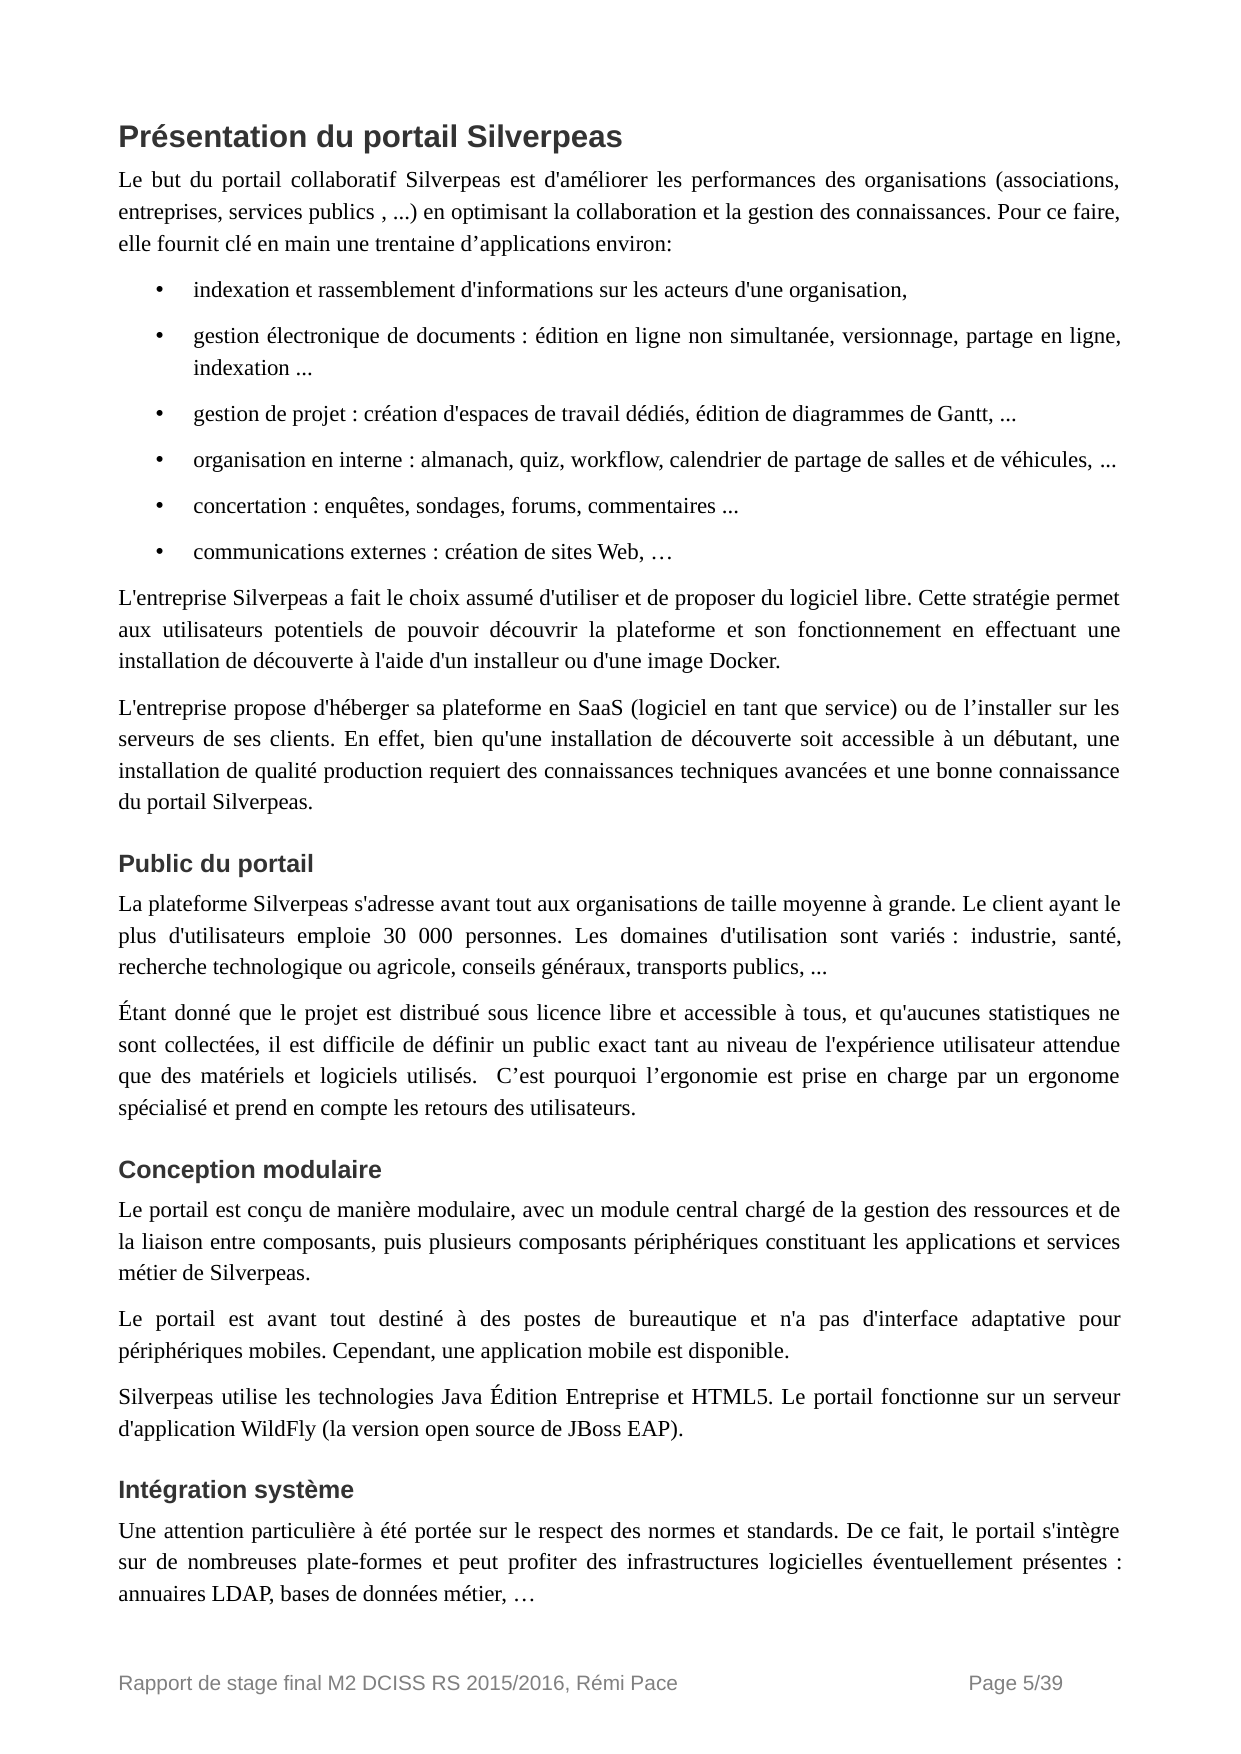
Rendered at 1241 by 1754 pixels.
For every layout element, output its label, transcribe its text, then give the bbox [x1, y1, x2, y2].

subtitle Présentation du portail Silverpeas [118, 118, 1122, 154]
text Le portail est avant tout destiné à des postes de bureautique et n'a pas d'interface adaptative pour périphériques mobiles. Cependant, une application mobile est disponible. [118, 1305, 1122, 1363]
text L'entreprise propose d'héberger sa plateforme en SaaS (logiciel en tant que service) ou de l’installer sur les serveurs de ses clients. En effet, bien qu'une installation de découverte soit accessible à un débutant, une installation de qualité production requiert des connaissances techniques avancées et une bonne connaissance du portail Silverpeas. [118, 693, 1122, 814]
text Étant donné que le projet est distribué sous licence libre et accessible à tous, et qu'aucunes statistiques ne sont collectées, il est difficile de définir un public exact tant au niveau de l'expérience utilisateur attendue que des matériels et logiciels utilisés. C’est pourquoi l’ergonomie est prise en charge par un ergonome spécialisé et prend en compte les retours des utilisateurs. [118, 999, 1122, 1121]
text Une attention particulière à été portée sur le respect des normes et standards. De ce fait, le portail s'intègre sur de nombreuses plate-formes et peut profiter des infrastructures logicielles éventuellement présentes : annuaires LDAP, bases de données métier, … [118, 1517, 1122, 1606]
text Le but du portail collaboratif Silverpeas est d'améliorer les performances des organisations (associations, entreprises, services publics , ...) en optimisant la collaboration et la gestion des connaissances. Pour ce faire, elle fournit clé en main une trentaine d’applications environ: [118, 167, 1122, 256]
list concertation : enquêtes, sondages, forums, commentaires ... [156, 492, 1122, 518]
text Silverpeas utilise les technologies Java Édition Entreprise et HTML5. Le portail fonctionne sur un serveur d'application WildFly (la version open source de JBoss EAP). [118, 1383, 1122, 1441]
text Le portail est conçu de manière modulaire, avec un module central chargé de la gestion des ressources et de la liaison entre composants, puis plusieurs composants périphériques constituant les applications et services métier de Silverpeas. [118, 1196, 1122, 1286]
text La plateforme Silverpeas s'adresse avant tout aux organisations de taille moyenne à grande. Le client ayant le plus d'utilisateurs emploie 30 000 personnes. Les domaines d'utilisation sont variés : industrie, santé, recherche technologique ou agricole, conseils généraux, transports publics, ... [118, 890, 1122, 980]
list gestion électronique de documents : édition en ligne non simultanée, versionnage, partage en ligne, indexation ... [156, 322, 1122, 380]
list gestion de projet : création d'espaces de travail dédiés, édition de diagrammes de Gantt, ... [156, 400, 1122, 426]
list organisation en interne : almanach, quiz, workflow, calendrier de partage de salles et de véhicules, ... [156, 446, 1122, 472]
list communications externes : création de sites Web, … [156, 538, 1122, 564]
subtitle Public du portail [118, 849, 1122, 878]
list indexation et rassemblement d'informations sur les acteurs d'une organisation, [156, 276, 1122, 302]
text L'entreprise Silverpeas a fait le choix assumé d'utiliser et de proposer du logiciel libre. Cette stratégie permet aux utilisateurs potentiels de pouvoir découvrir la plateforme et son fonctionnement en effectuant une installation de découverte à l'aide d'un installeur ou d'une image Docker. [118, 584, 1122, 674]
subtitle Conception modulaire [118, 1155, 1122, 1184]
subtitle Intégration système [118, 1475, 1122, 1504]
